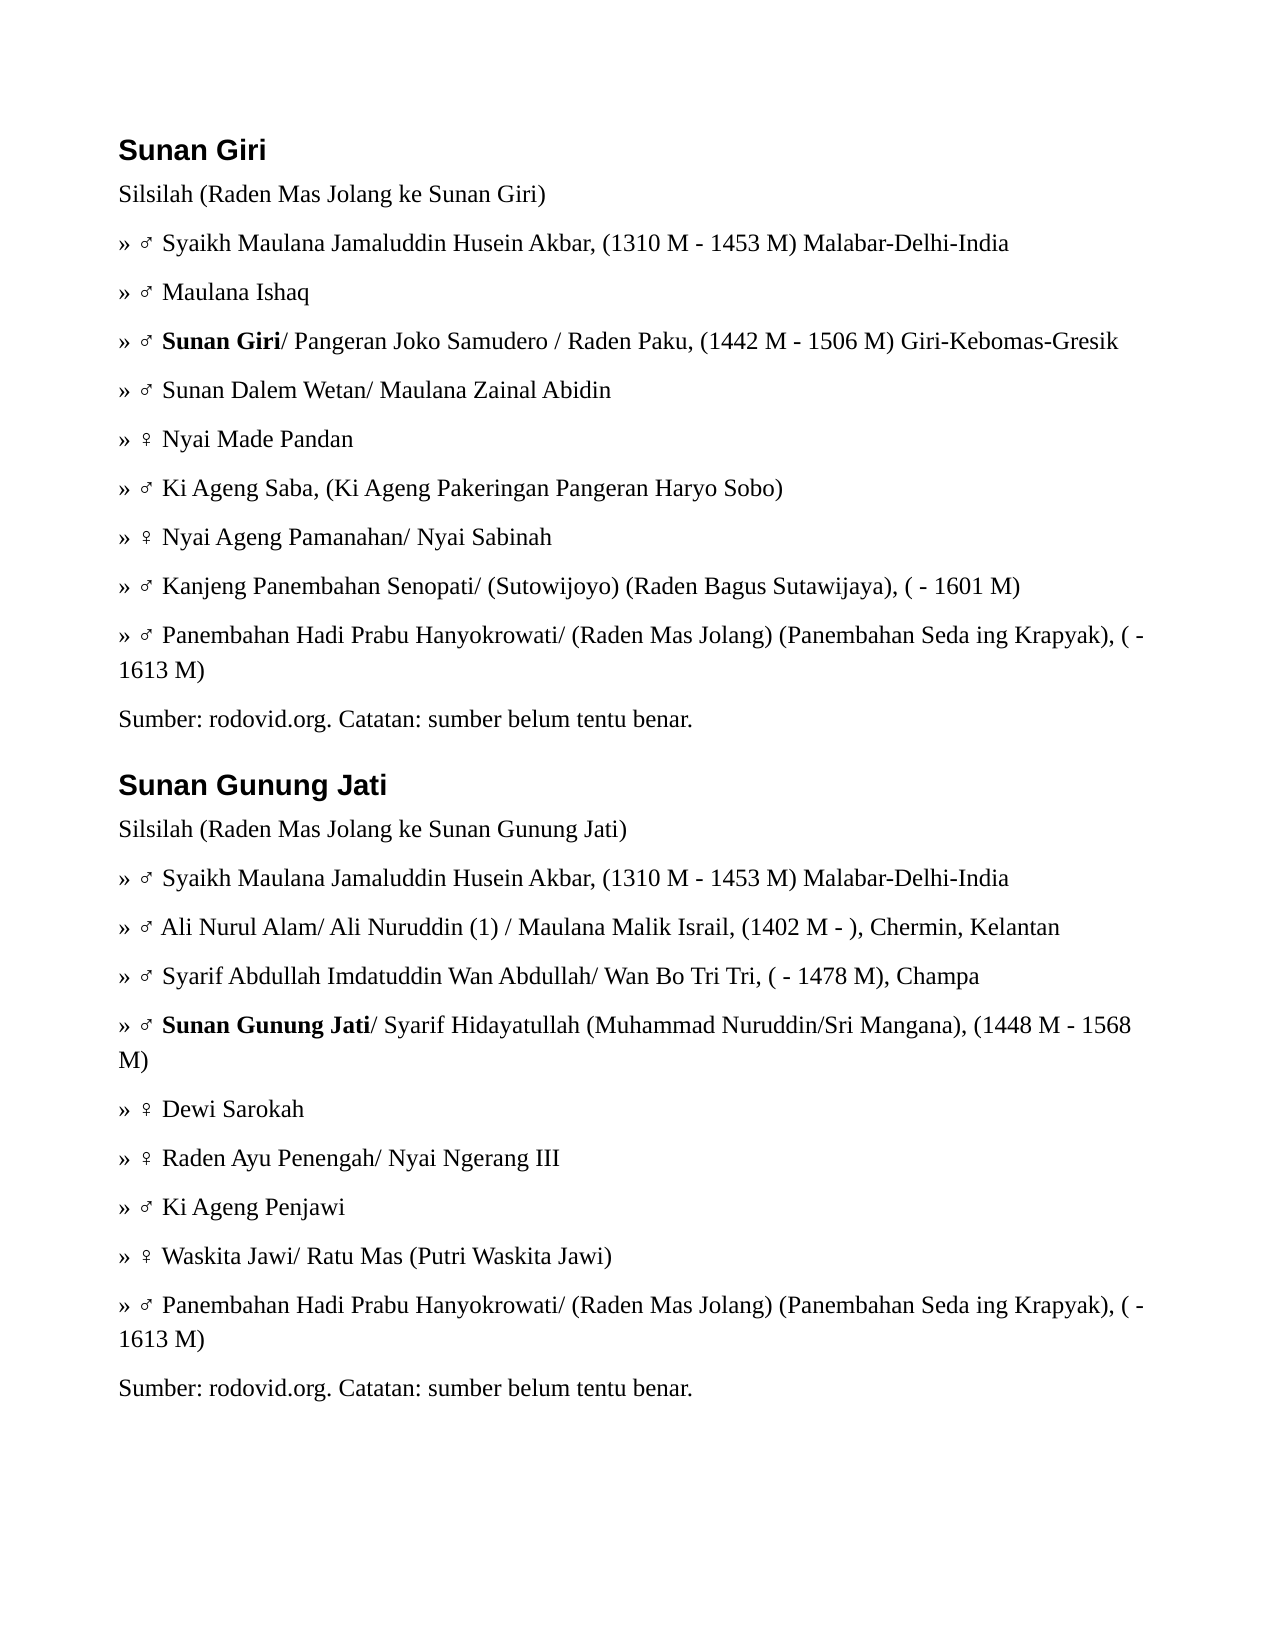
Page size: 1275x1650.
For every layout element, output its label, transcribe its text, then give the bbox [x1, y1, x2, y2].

text » ♂ Syaikh Maulana Jamaluddin Husein Akbar, (1310 M - 1453 M) Malabar-Delhi-India [118, 228, 1157, 257]
text » ♂ Kanjeng Panembahan Senopati/ (Sutowijoyo) (Raden Bagus Sutawijaya), ( - 1601 M) [118, 571, 1157, 600]
text Silsilah (Raden Mas Jolang ke Sunan Giri) [118, 179, 1157, 208]
subtitle Sunan Giri [118, 133, 1157, 166]
text Sumber: rodovid.org. Catatan: sumber belum tentu benar. [118, 1373, 1157, 1402]
text » ♀ Nyai Made Pandan [118, 424, 1157, 453]
text » ♂ Panembahan Hadi Prabu Hanyokrowati/ (Raden Mas Jolang) (Panembahan Seda ing Krapyak), ( - 1613 M) [118, 621, 1157, 684]
text » ♂ Maulana Ishaq [118, 277, 1157, 306]
text » ♂ Sunan Giri/ Pangeran Joko Samudero / Raden Paku, (1442 M - 1506 M) Giri-Kebomas-Gresik [118, 326, 1157, 355]
text » ♀ Raden Ayu Penengah/ Nyai Ngerang III [118, 1143, 1157, 1172]
text » ♂ Panembahan Hadi Prabu Hanyokrowati/ (Raden Mas Jolang) (Panembahan Seda ing Krapyak), ( - 1613 M) [118, 1290, 1157, 1353]
text » ♀ Nyai Ageng Pamanahan/ Nyai Sabinah [118, 522, 1157, 551]
subtitle Sunan Gunung Jati [118, 768, 1157, 801]
text » ♂ Syaikh Maulana Jamaluddin Husein Akbar, (1310 M - 1453 M) Malabar-Delhi-India [118, 863, 1157, 892]
text Sumber: rodovid.org. Catatan: sumber belum tentu benar. [118, 704, 1157, 733]
text » ♂ Sunan Gunung Jati/ Syarif Hidayatullah (Muhammad Nuruddin/Sri Mangana), (1448 M - 1568 M) [118, 1010, 1157, 1073]
text Silsilah (Raden Mas Jolang ke Sunan Gunung Jati) [118, 814, 1157, 843]
text » ♂ Sunan Dalem Wetan/ Maulana Zainal Abidin [118, 375, 1157, 404]
text » ♀ Waskita Jawi/ Ratu Mas (Putri Waskita Jawi) [118, 1241, 1157, 1270]
text » ♂ Ki Ageng Saba, (Ki Ageng Pakeringan Pangeran Haryo Sobo) [118, 473, 1157, 502]
text » ♀ Dewi Sarokah [118, 1094, 1157, 1122]
text » ♂ Ali Nurul Alam/ Ali Nuruddin (1) / Maulana Malik Israil, (1402 M - ), Chermin, Kelantan [118, 912, 1157, 941]
text » ♂ Syarif Abdullah Imdatuddin Wan Abdullah/ Wan Bo Tri Tri, ( - 1478 M), Champa [118, 961, 1157, 990]
text » ♂ Ki Ageng Penjawi [118, 1192, 1157, 1221]
